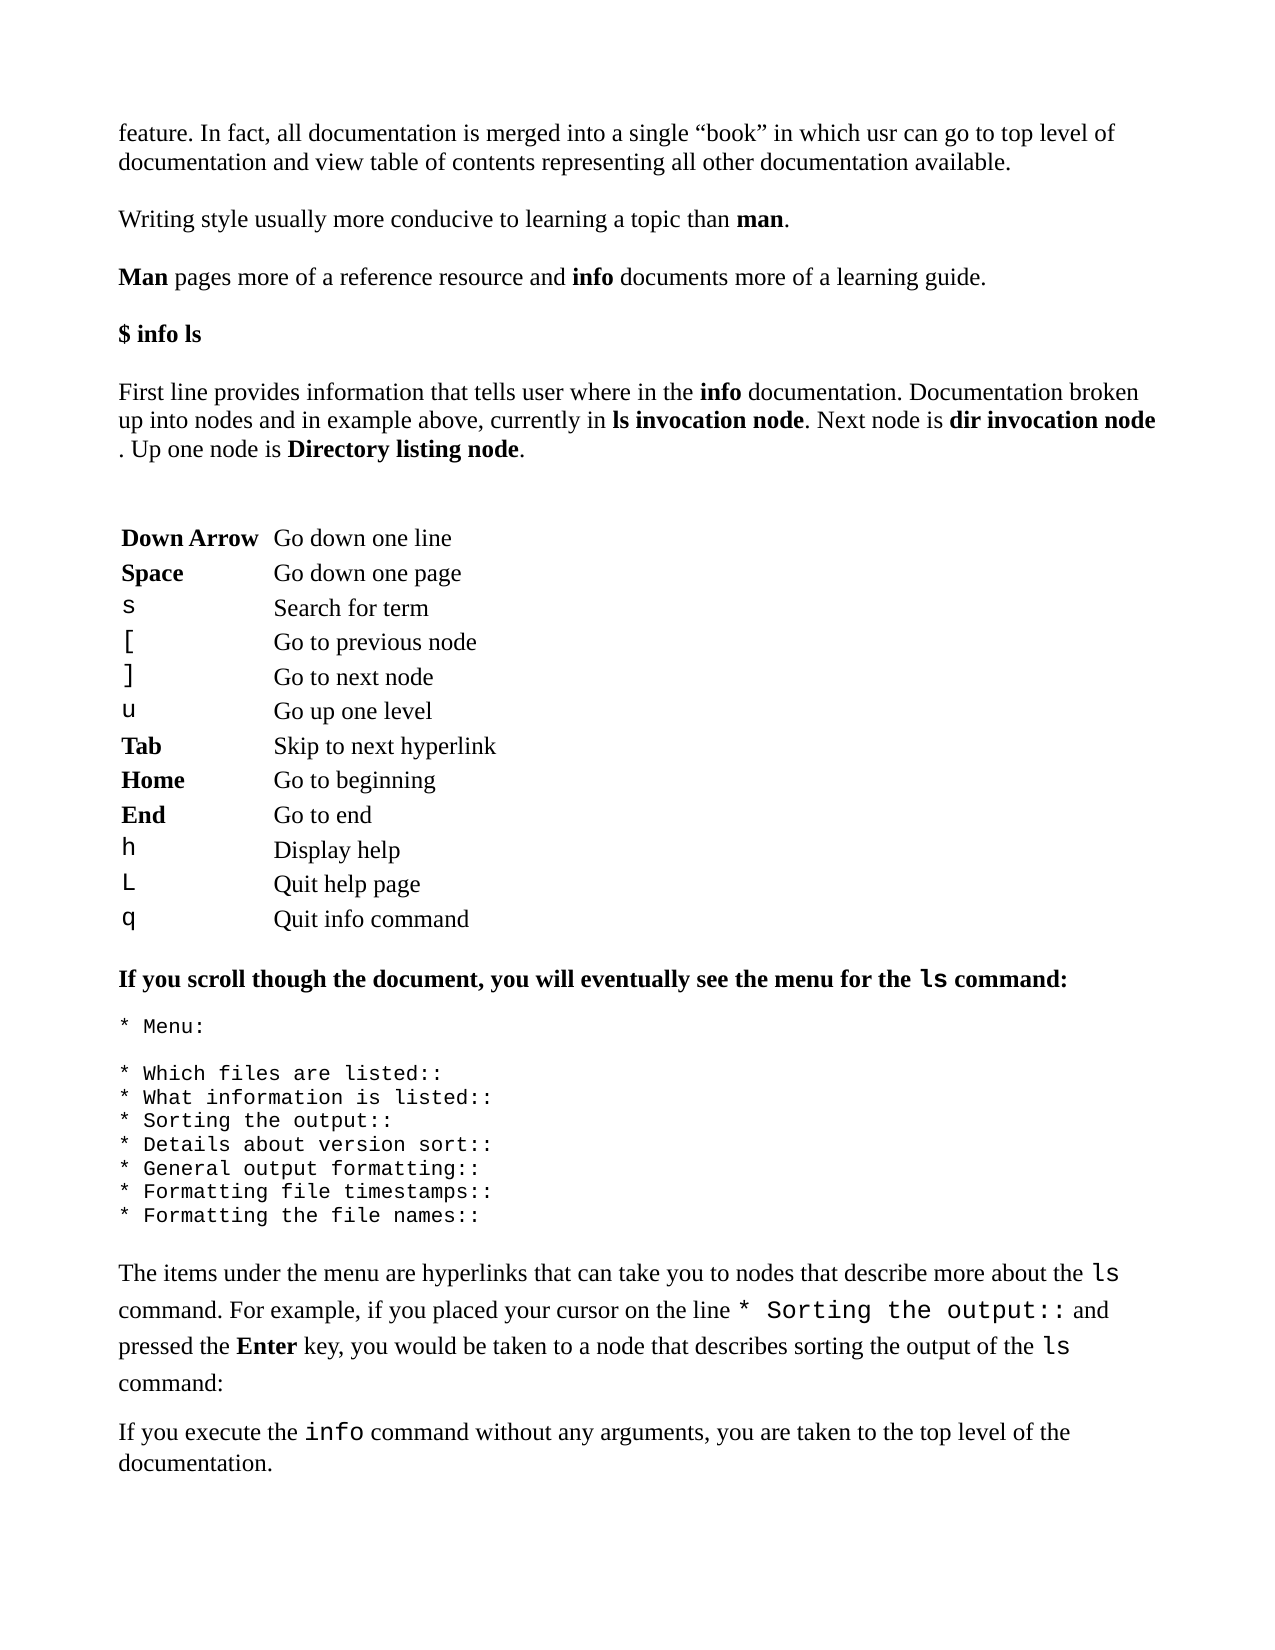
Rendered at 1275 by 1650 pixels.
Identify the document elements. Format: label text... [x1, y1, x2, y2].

table_cell [ [118, 624, 270, 659]
table_cell End [118, 797, 270, 832]
text * Which files are listed:: [118, 1063, 1157, 1087]
table_cell Go up one level [270, 694, 508, 728]
table_cell ] [118, 659, 270, 693]
text * Details about version sort:: [118, 1134, 1157, 1158]
text feature. In fact, all documentation is merged into a single “book” in which usr can go to top level of documentation and view table of contents representing all other documentation available. [118, 118, 1157, 176]
table_cell s [118, 590, 270, 624]
text Man pages more of a reference resource and info documents more of a learning guide. [118, 262, 1157, 291]
text * General output formatting:: [118, 1158, 1157, 1181]
table_cell Space [118, 555, 270, 590]
table_cell Go to previous node [270, 624, 508, 659]
table_cell Quit help page [270, 866, 508, 901]
table_cell h [118, 832, 270, 866]
text If you execute the info command without any arguments, you are taken to the top level of the documentation. [118, 1417, 1157, 1477]
table_cell Go to next node [270, 659, 508, 693]
text The items under the menu are hyperlinks that can take you to nodes that describe more about the ls command. For example, if you placed your cursor on the line * Sorting the output:: and pressed the Enter key, you would be taken to a node that describes sorting the output of the ls command: [118, 1258, 1157, 1397]
table_cell Search for term [270, 590, 508, 624]
table_cell Go down one page [270, 555, 508, 590]
table_cell L [118, 866, 270, 901]
table_cell Go to beginning [270, 763, 508, 797]
table_cell u [118, 694, 270, 728]
text * Menu: [118, 1016, 1157, 1039]
table_cell Tab [118, 728, 270, 763]
text * Sorting the output:: [118, 1111, 1157, 1134]
table_cell Quit info command [270, 901, 508, 936]
text * Formatting file timestamps:: [118, 1181, 1157, 1205]
text * Formatting the file names:: [118, 1205, 1157, 1229]
table_cell q [118, 901, 270, 936]
table_cell Home [118, 763, 270, 797]
text * What information is listed:: [118, 1087, 1157, 1111]
text Writing style usually more conducive to learning a topic than man. [118, 204, 1157, 233]
table_cell Display help [270, 832, 508, 866]
text $ info ls [118, 319, 1157, 348]
table_header Go down one line [270, 521, 508, 555]
table_cell Skip to next hyperlink [270, 728, 508, 763]
text First line provides information that tells user where in the info documentation. Documentation broken up into nodes and in example above, currently in ls invocation node. Next node is dir invocation node . Up one node is Directory listing node. [118, 377, 1157, 463]
table_header Down Arrow [118, 521, 270, 555]
text If you scroll though the document, you will eventually see the menu for the ls command: [118, 964, 1157, 995]
table_cell Go to end [270, 797, 508, 832]
